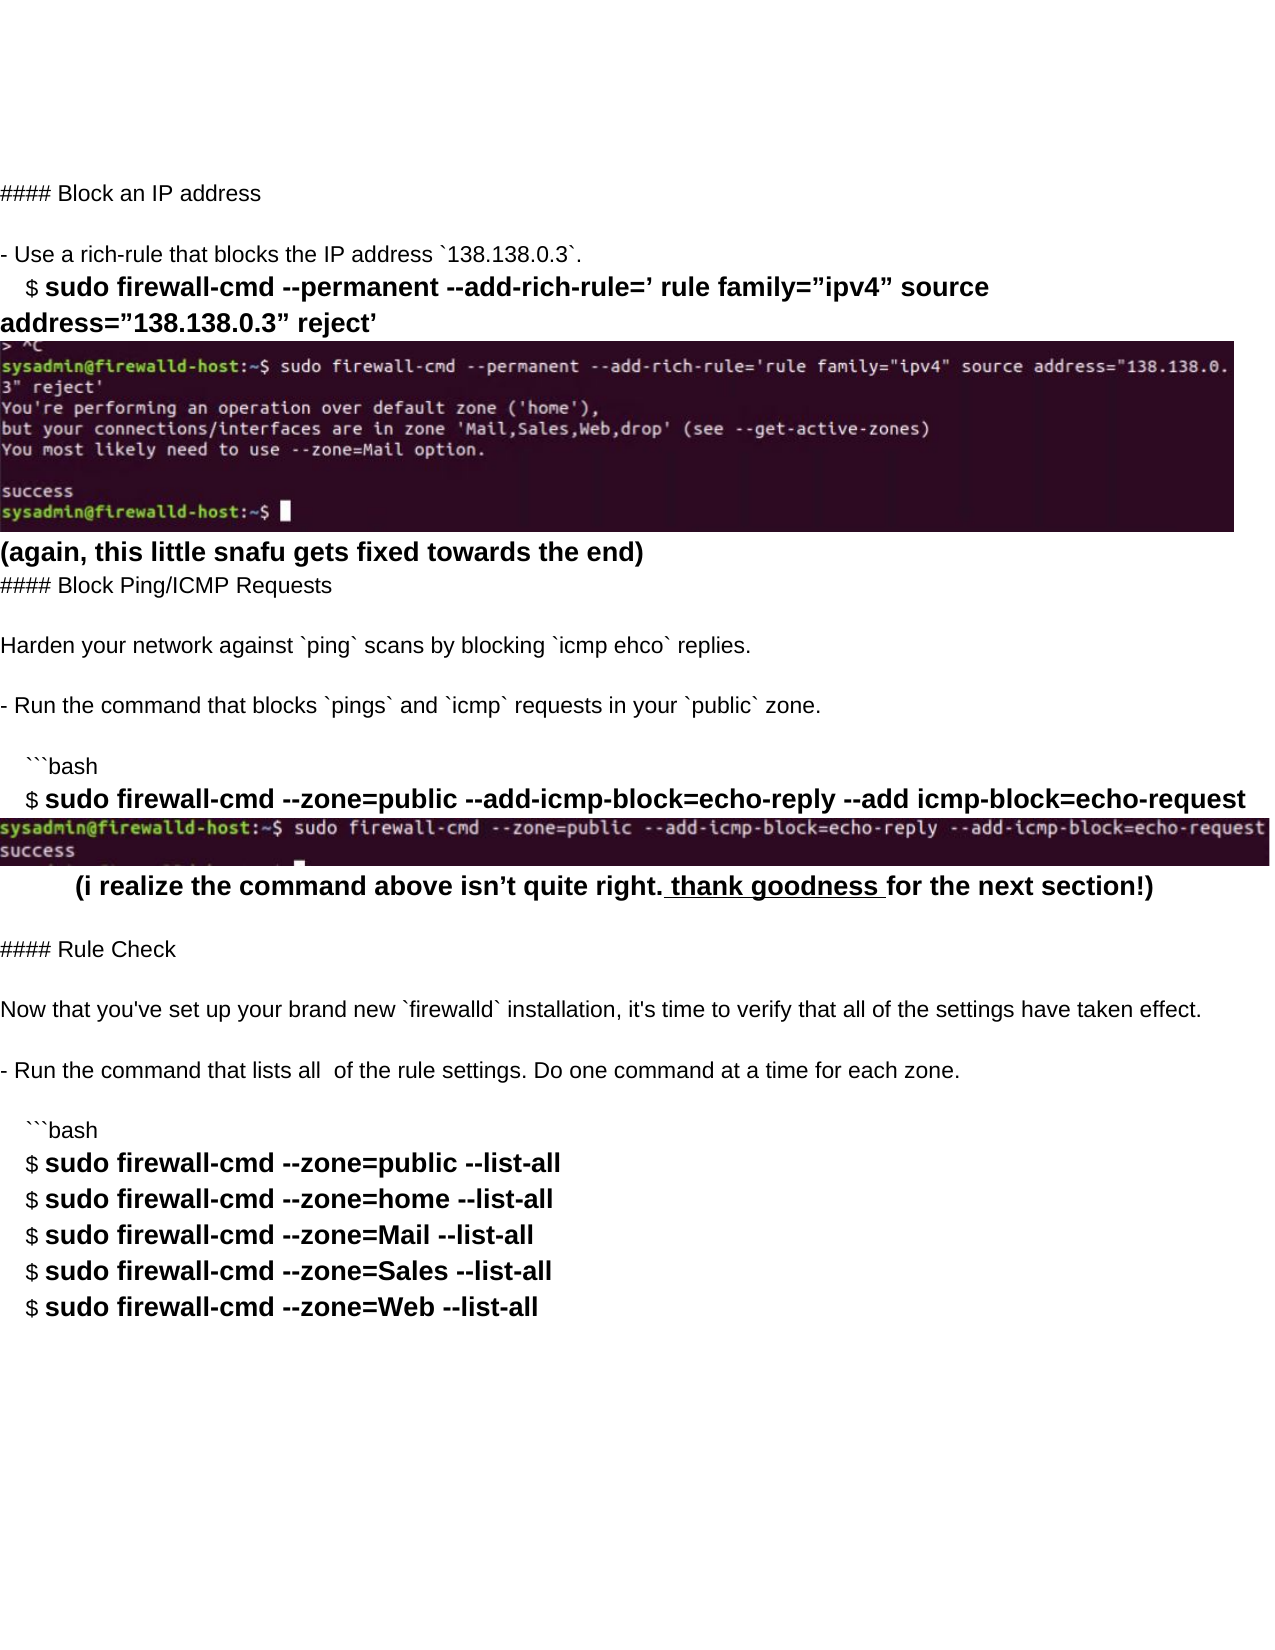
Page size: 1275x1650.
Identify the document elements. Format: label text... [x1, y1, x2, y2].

text - Run the command that blocks `pings` and `icmp` requests in your `public` zone. [0, 692, 1275, 719]
text $ sudo firewall-cmd --zone=Sales --list-all [0, 1255, 1275, 1286]
text $ sudo firewall-cmd --zone=public --list-all [0, 1147, 1275, 1178]
text - Run the command that lists all of the rule settings. Do one command at a time for each zone. [0, 1057, 1275, 1083]
picture [0, 818, 1270, 866]
text Now that you've set up your brand new `firewalld` installation, it's time to verify that all of the settings have taken effect. [0, 996, 1275, 1022]
picture [0, 341, 1234, 532]
text #### Block Ping/ICMP Requests [0, 572, 1275, 598]
text #### Rule Check [0, 936, 1275, 962]
text $ sudo firewall-cmd --zone=public --add-icmp-block=echo-reply --add icmp-block=echo-request [0, 783, 1275, 814]
text $ sudo firewall-cmd --zone=Mail --list-all [0, 1219, 1275, 1250]
text ```bash [0, 1117, 1275, 1143]
text (i realize the command above isn’t quite right. thank goodness for the next section!) [0, 869, 1275, 901]
text Harden your network against `ping` scans by blocking `icmp ehco` replies. [0, 632, 1275, 658]
text $ sudo firewall-cmd --zone=home --list-all [0, 1183, 1275, 1214]
text $ sudo firewall-cmd --permanent --add-rich-rule=’ rule family=”ipv4” source address=”138.138.0.3” reject’ [0, 271, 1275, 532]
text #### Block an IP address [0, 180, 1275, 207]
text - Use a rich-rule that blocks the IP address `138.138.0.3`. [0, 241, 1275, 267]
text ```bash [0, 753, 1275, 779]
text $ sudo firewall-cmd --zone=Web --list-all [0, 1291, 1275, 1322]
text (again, this little snafu gets fixed towards the end) [0, 536, 1275, 567]
